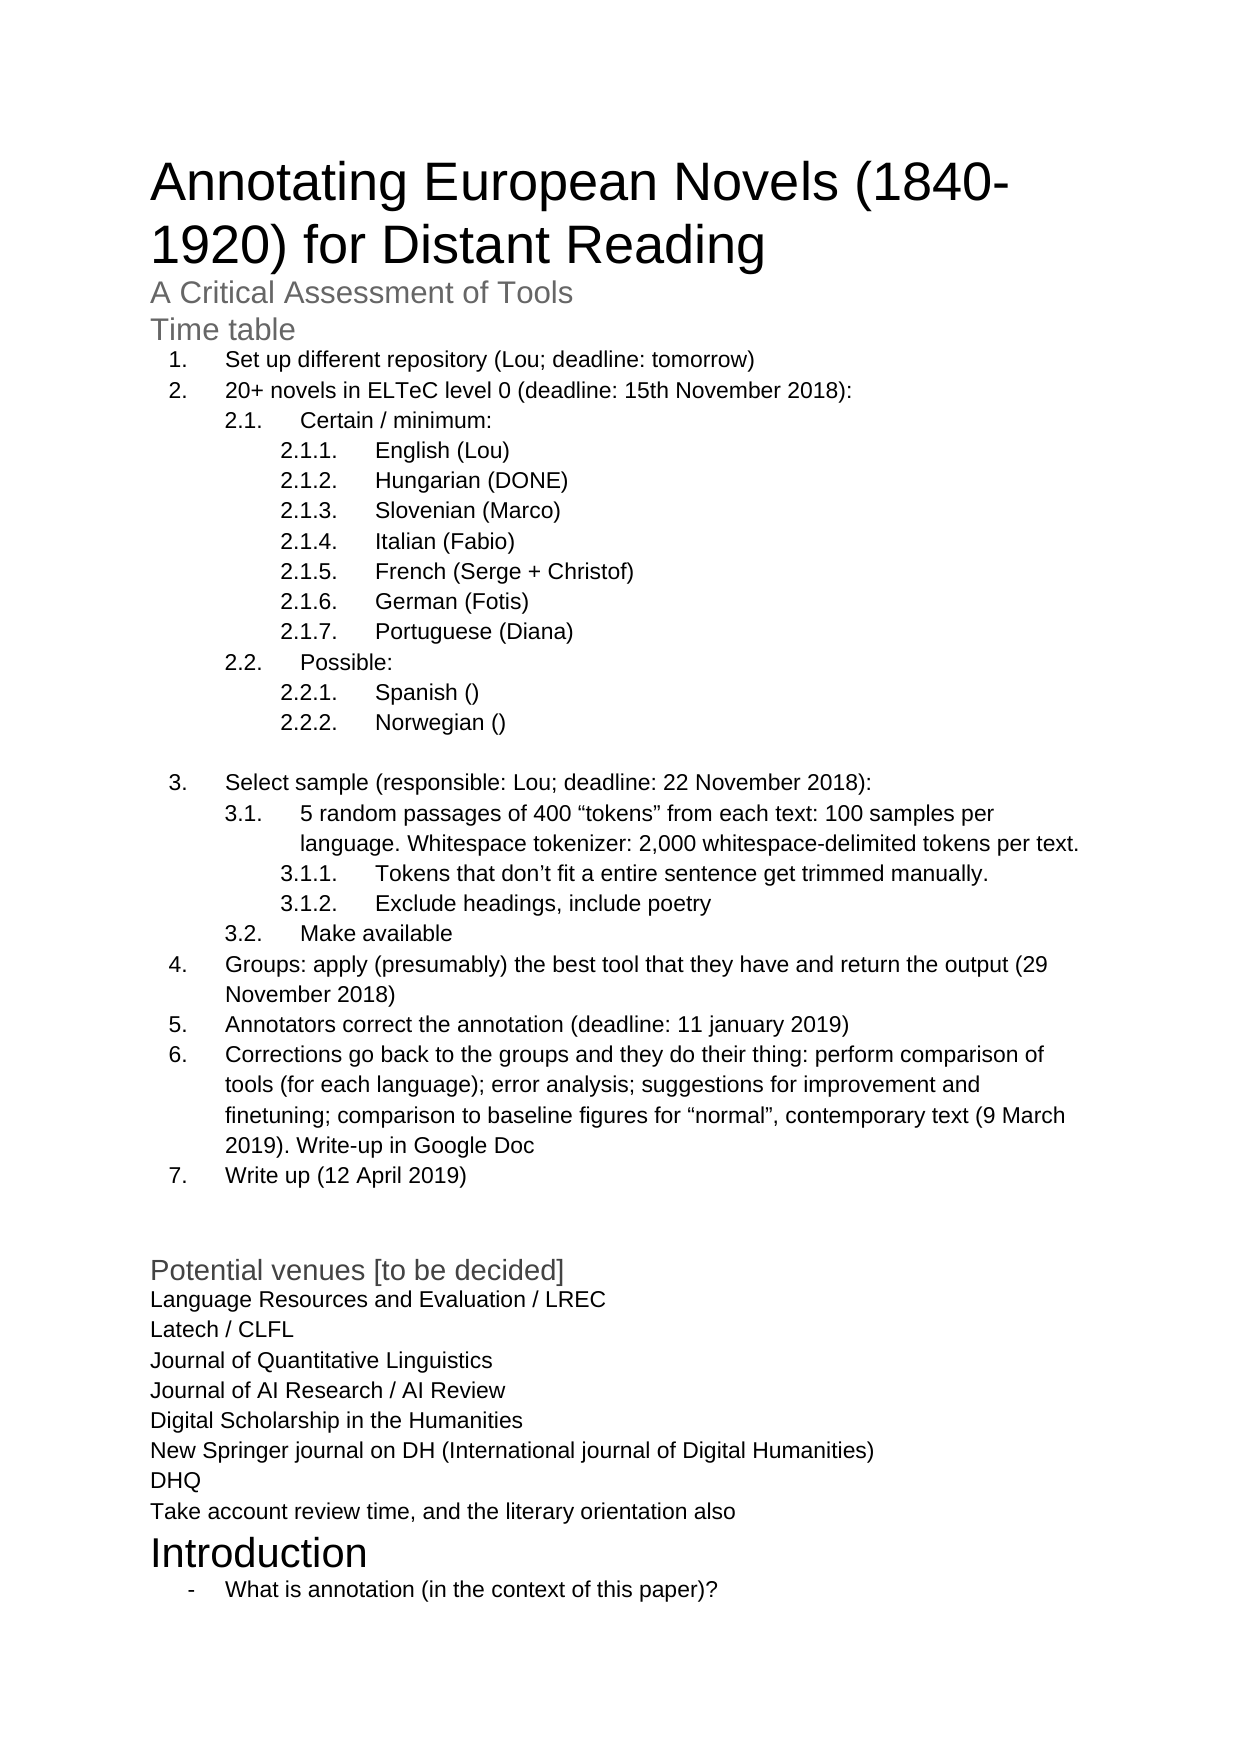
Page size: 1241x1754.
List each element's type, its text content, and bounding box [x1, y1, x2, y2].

list 5 random passages of 400 “tokens” from each text: 100 samples per language. Whitespace tokenizer: 2,000 whitespace-delimited tokens per text. [262, 799, 1090, 856]
list Portuguese (Diana) [337, 618, 1090, 645]
list Select sample (responsible: Lou; deadline: 22 November 2018): [187, 769, 1090, 796]
list Possible: [262, 648, 1090, 675]
subtitle Time table [150, 311, 1090, 346]
text New Springer journal on DH (International journal of Digital Humanities) [150, 1437, 1090, 1464]
list Norwegian () [337, 709, 1090, 735]
list 20+ novels in ELTeC level 0 (deadline: 15th November 2018): [187, 377, 1090, 403]
text Journal of AI Research / AI Review [150, 1377, 1090, 1403]
text Journal of Quantitative Linguistics [150, 1347, 1090, 1373]
list Hungarian (DONE) [337, 467, 1090, 494]
text Latech / CLFL [150, 1316, 1090, 1343]
subtitle Potential venues [to be decided] [150, 1253, 1090, 1286]
list Corrections go back to the groups and they do their thing: perform comparison of tools (for each language); error analysis; suggestions for improvement and finetuning; comparison to baseline figures for “normal”, contemporary text (9 March 2019). Write-up in Google Doc [187, 1041, 1090, 1158]
subtitle A Critical Assessment of Tools [150, 274, 1090, 311]
text Language Resources and Evaluation / LREC [150, 1286, 1090, 1313]
list Slovenian (Marco) [337, 497, 1090, 524]
list Tokens that don’t fit a entire sentence get trimmed manually. [337, 860, 1090, 886]
list French (Serge + Christof) [337, 558, 1090, 584]
list What is annotation (in the context of this paper)? [187, 1576, 1090, 1602]
list Exclude headings, include poetry [337, 890, 1090, 917]
list Make available [262, 920, 1090, 947]
title Annotating European Novels (1840-1920) for Distant Reading [150, 150, 1090, 274]
list Spanish () [337, 679, 1090, 705]
text Take account review time, and the literary orientation also [150, 1498, 1090, 1524]
list English (Lou) [337, 437, 1090, 463]
list Groups: apply (presumably) the best tool that they have and return the output (29 November 2018) [187, 951, 1090, 1007]
text Digital Scholarship in the Humanities [150, 1407, 1090, 1433]
list Write up (12 April 2019) [187, 1162, 1090, 1188]
list Annotators correct the annotation (deadline: 11 january 2019) [187, 1011, 1090, 1037]
text DHQ [150, 1467, 1090, 1494]
list German (Fotis) [337, 588, 1090, 614]
list Certain / minimum: [262, 407, 1090, 433]
list Set up different repository (Lou; deadline: tomorrow) [187, 346, 1090, 373]
subtitle Introduction [150, 1528, 1090, 1576]
list Italian (Fabio) [337, 528, 1090, 554]
